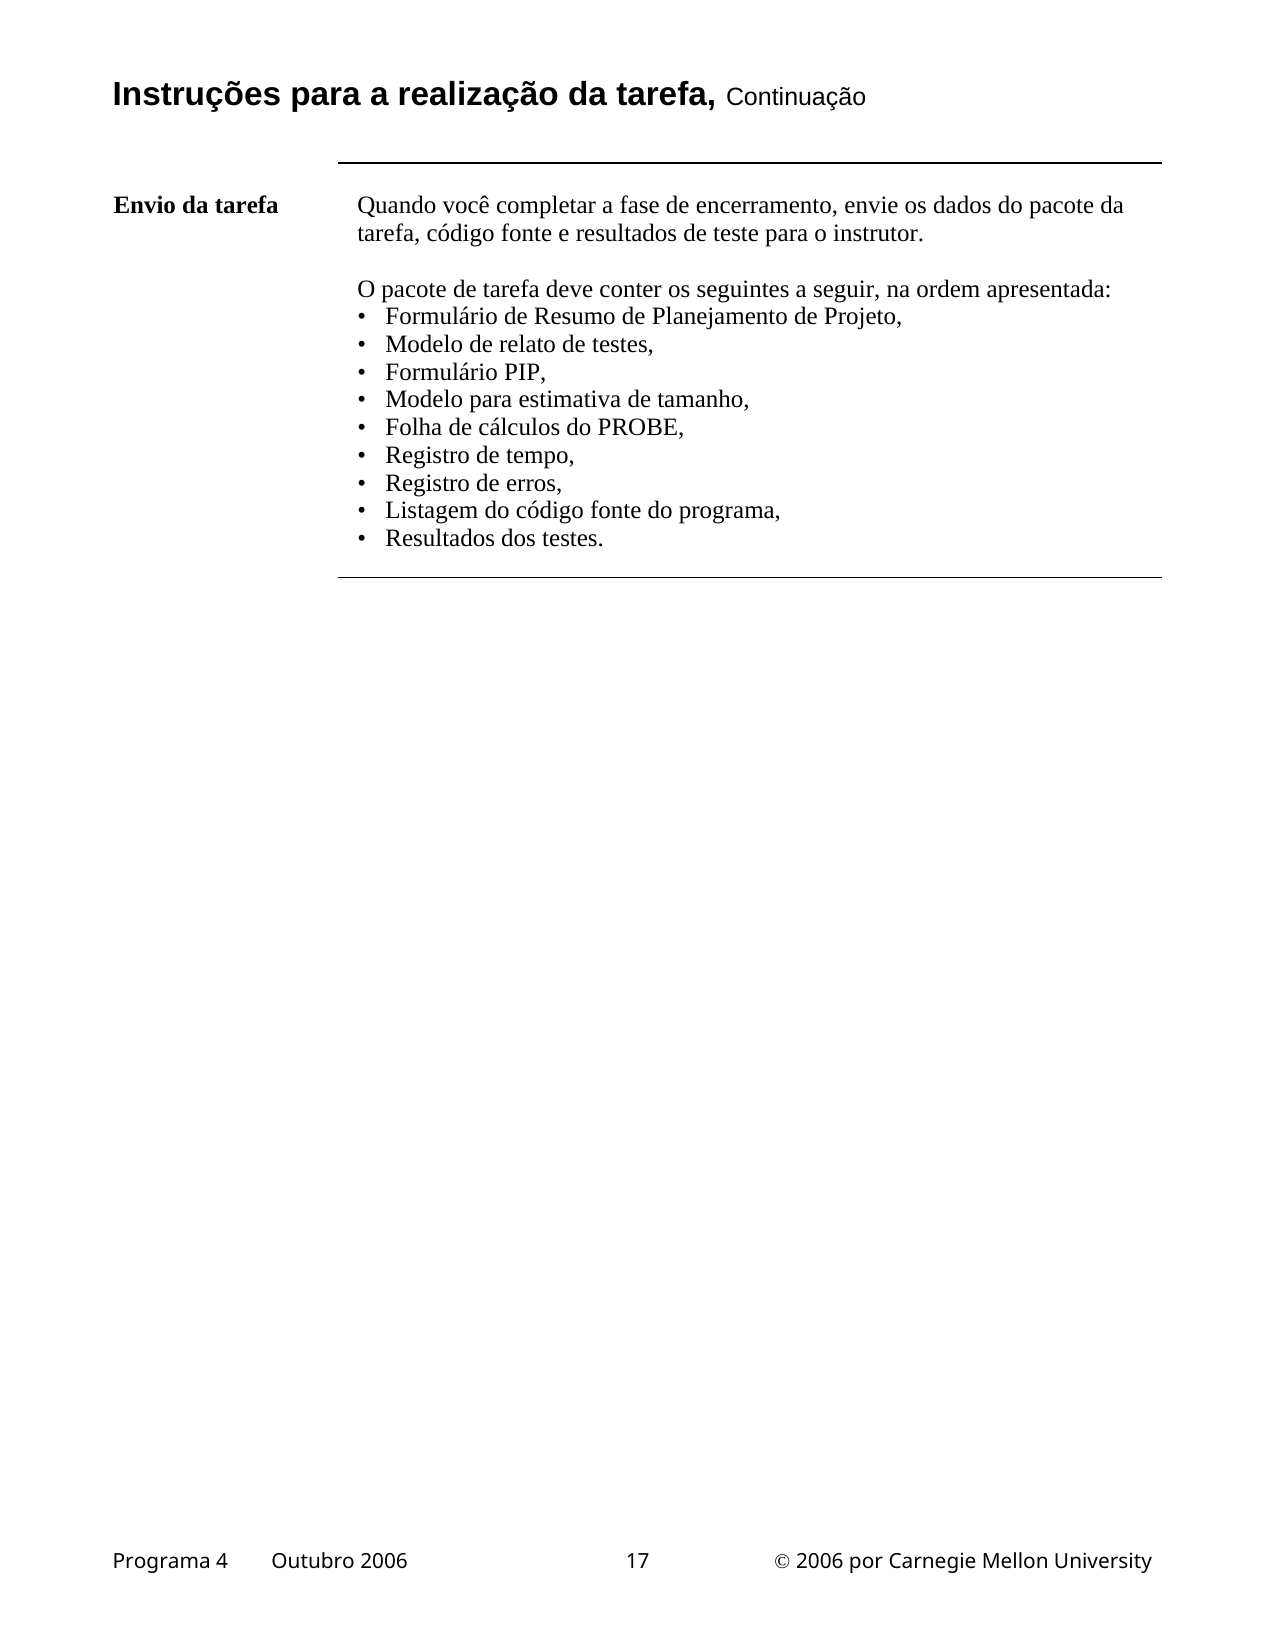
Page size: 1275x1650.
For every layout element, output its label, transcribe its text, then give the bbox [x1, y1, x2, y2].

table_header Envio da tarefa [113, 192, 338, 552]
title Instruções para a realização da tarefa, Continuação [112, 75, 1162, 112]
table_header Quando você completar a fase de encerramento, envie os dados do pacote da tarefa, código fonte e resultados de teste para o instrutor. O pacote de tarefa deve conter os seguintes a seguir, na ordem apresentada: • Formulário de Resumo de Planejamento de Projeto, • Modelo de relato de testes, • Formulário PIP, • Modelo para estimativa de tamanho, • Folha de cálculos do PROBE, • Registro de tempo, • Registro de erros, • Listagem do código fonte do programa, • Resultados dos testes. [338, 192, 1163, 552]
